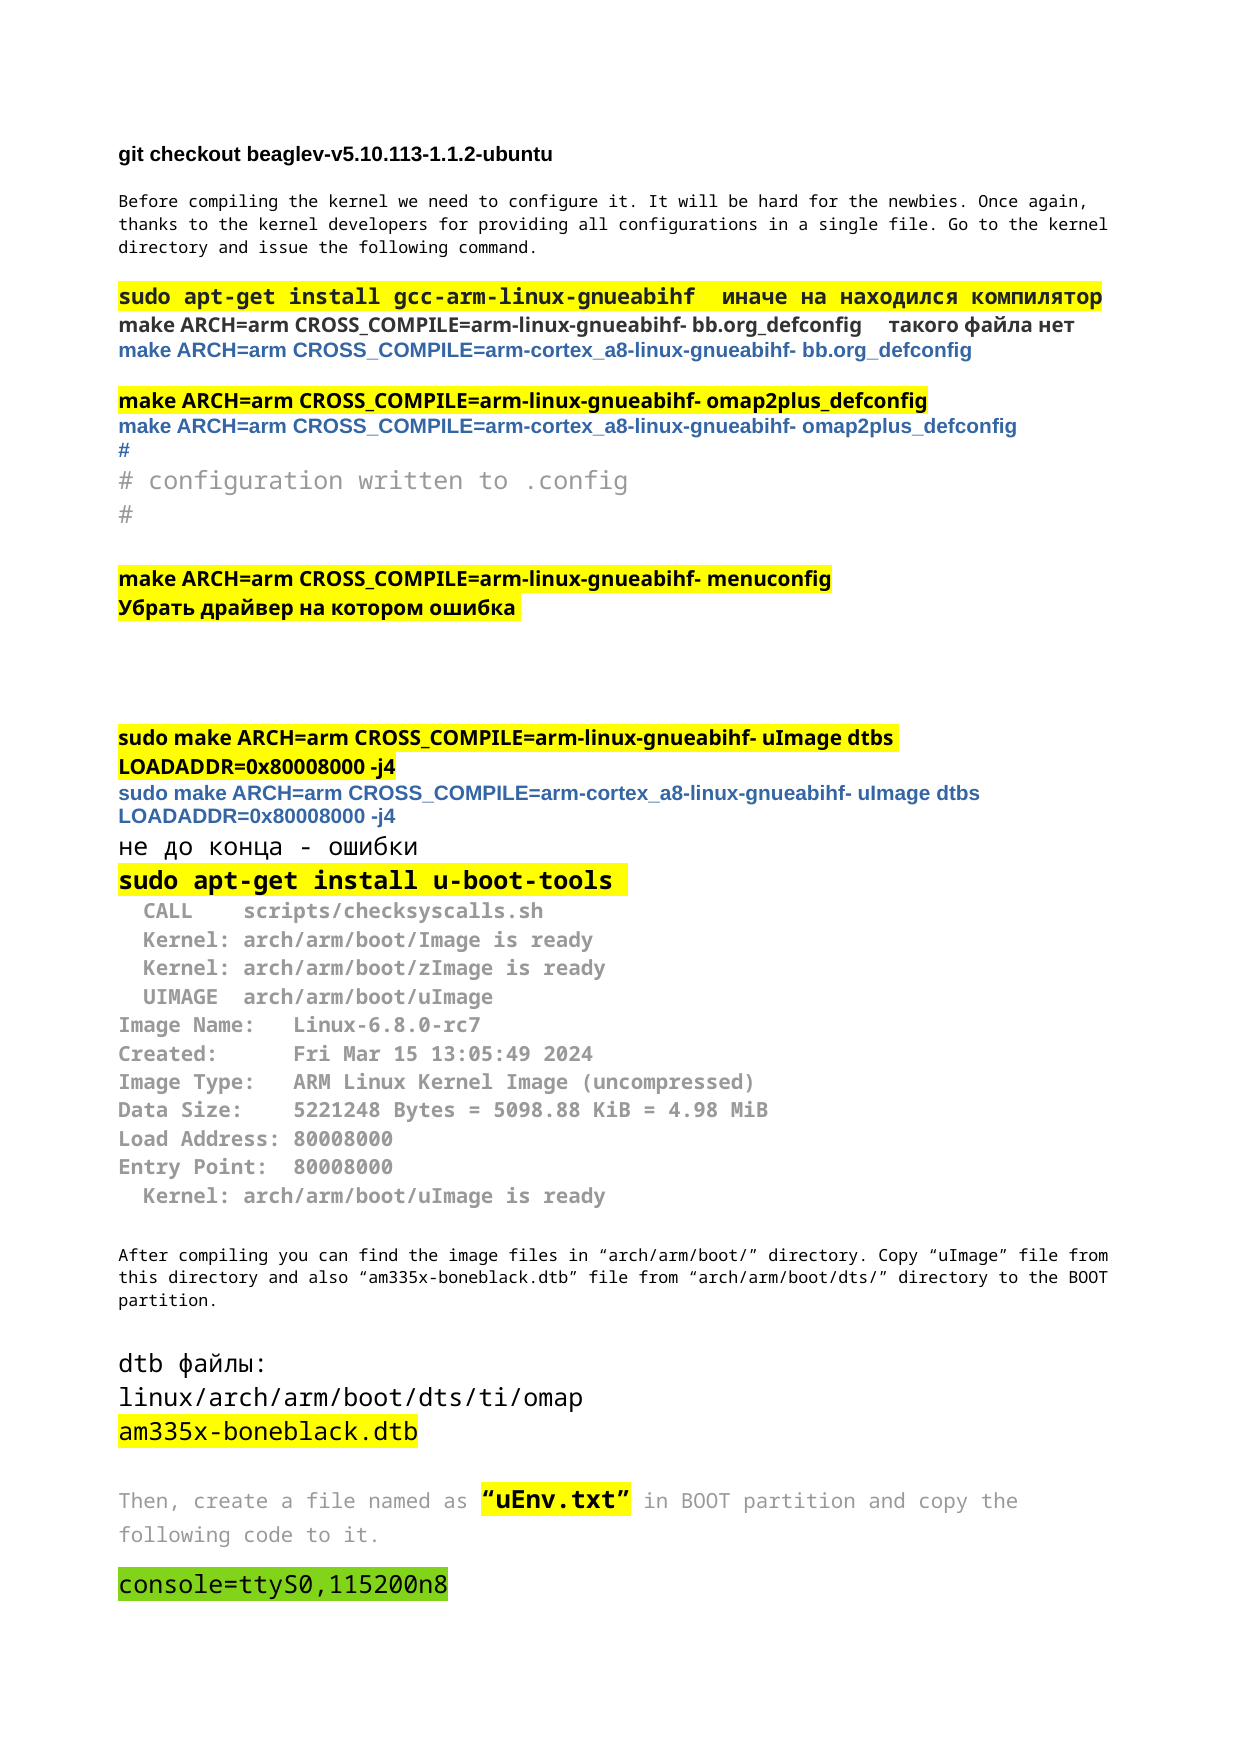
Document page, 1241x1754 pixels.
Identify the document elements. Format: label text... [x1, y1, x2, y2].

text console=ttyS0,115200n8 [118, 1567, 1122, 1601]
text # [118, 438, 1122, 462]
text Load Address: 80008000 [118, 1124, 1122, 1152]
text git checkout beaglev-v5.10.113-1.1.2-ubuntu [118, 142, 1122, 166]
text Image Type: ARM Linux Kernel Image (uncompressed) [118, 1067, 1122, 1096]
text Убрать драйвер на котором ошибка [118, 593, 1122, 621]
text am335x-boneblack.dtb [118, 1414, 1122, 1448]
text Image Name: Linux-6.8.0-rc7 [118, 1010, 1122, 1039]
text Then, create a file named as “uEnv.txt” in BOOT partition and copy the following code to it. [118, 1482, 1122, 1548]
text make ARCH=arm CROSS_COMPILE=arm-linux-gnueabihf- bb.org_defconfig такого файла нет [118, 311, 1122, 338]
text не до конца - ошибки [118, 828, 1122, 862]
text make ARCH=arm CROSS_COMPILE=arm-linux-gnueabihf- menuconfig [118, 564, 1122, 593]
text make ARCH=arm CROSS_COMPILE=arm-cortex_a8-linux-gnueabihf- omap2plus_defconfig [118, 414, 1122, 438]
text # [118, 496, 1122, 530]
text Kernel: arch/arm/boot/Image is ready [118, 925, 1122, 953]
text Entry Point: 80008000 [118, 1152, 1122, 1181]
text Kernel: arch/arm/boot/uImage is ready [118, 1181, 1122, 1209]
text # configuration written to .config [118, 462, 1122, 496]
text linux/arch/arm/boot/dts/ti/omap [118, 1379, 1122, 1414]
text Before compiling the kernel we need to configure it. It will be hard for the newbies. Once again, thanks to the kernel developers for providing all configurations in a single file. Go to the kernel directory and issue the following command. [118, 190, 1122, 258]
text CALL scripts/checksyscalls.sh [118, 896, 1122, 925]
text sudo make ARCH=arm CROSS_COMPILE=arm-linux-gnueabihf- uImage dtbs LOADADDR=0x80008000 -j4 [118, 723, 1122, 780]
text After compiling you can find the image files in “arch/arm/boot/” directory. Copy “uImage” file from this directory and also “am335x-boneblack.dtb” file from “arch/arm/boot/dts/” directory to the BOOT partition. [118, 1243, 1122, 1311]
text make ARCH=arm CROSS_COMPILE=arm-linux-gnueabihf- omap2plus_defconfig [118, 386, 1122, 414]
text Kernel: arch/arm/boot/zImage is ready [118, 953, 1122, 982]
text UIMAGE arch/arm/boot/uImage [118, 982, 1122, 1010]
text sudo apt-get install gcc-arm-linux-gnueabihf иначе на находился компилятор [118, 281, 1122, 311]
text sudo make ARCH=arm CROSS_COMPILE=arm-cortex_a8-linux-gnueabihf- uImage dtbs LOADADDR=0x80008000 -j4 [118, 780, 1122, 828]
text make ARCH=arm CROSS_COMPILE=arm-cortex_a8-linux-gnueabihf- bb.org_defconfig [118, 338, 1122, 362]
text sudo apt-get install u-boot-tools [118, 862, 1122, 896]
text Data Size: 5221248 Bytes = 5098.88 KiB = 4.98 MiB [118, 1096, 1122, 1124]
text Created: Fri Mar 15 13:05:49 2024 [118, 1039, 1122, 1067]
text dtb файлы: [118, 1346, 1122, 1379]
